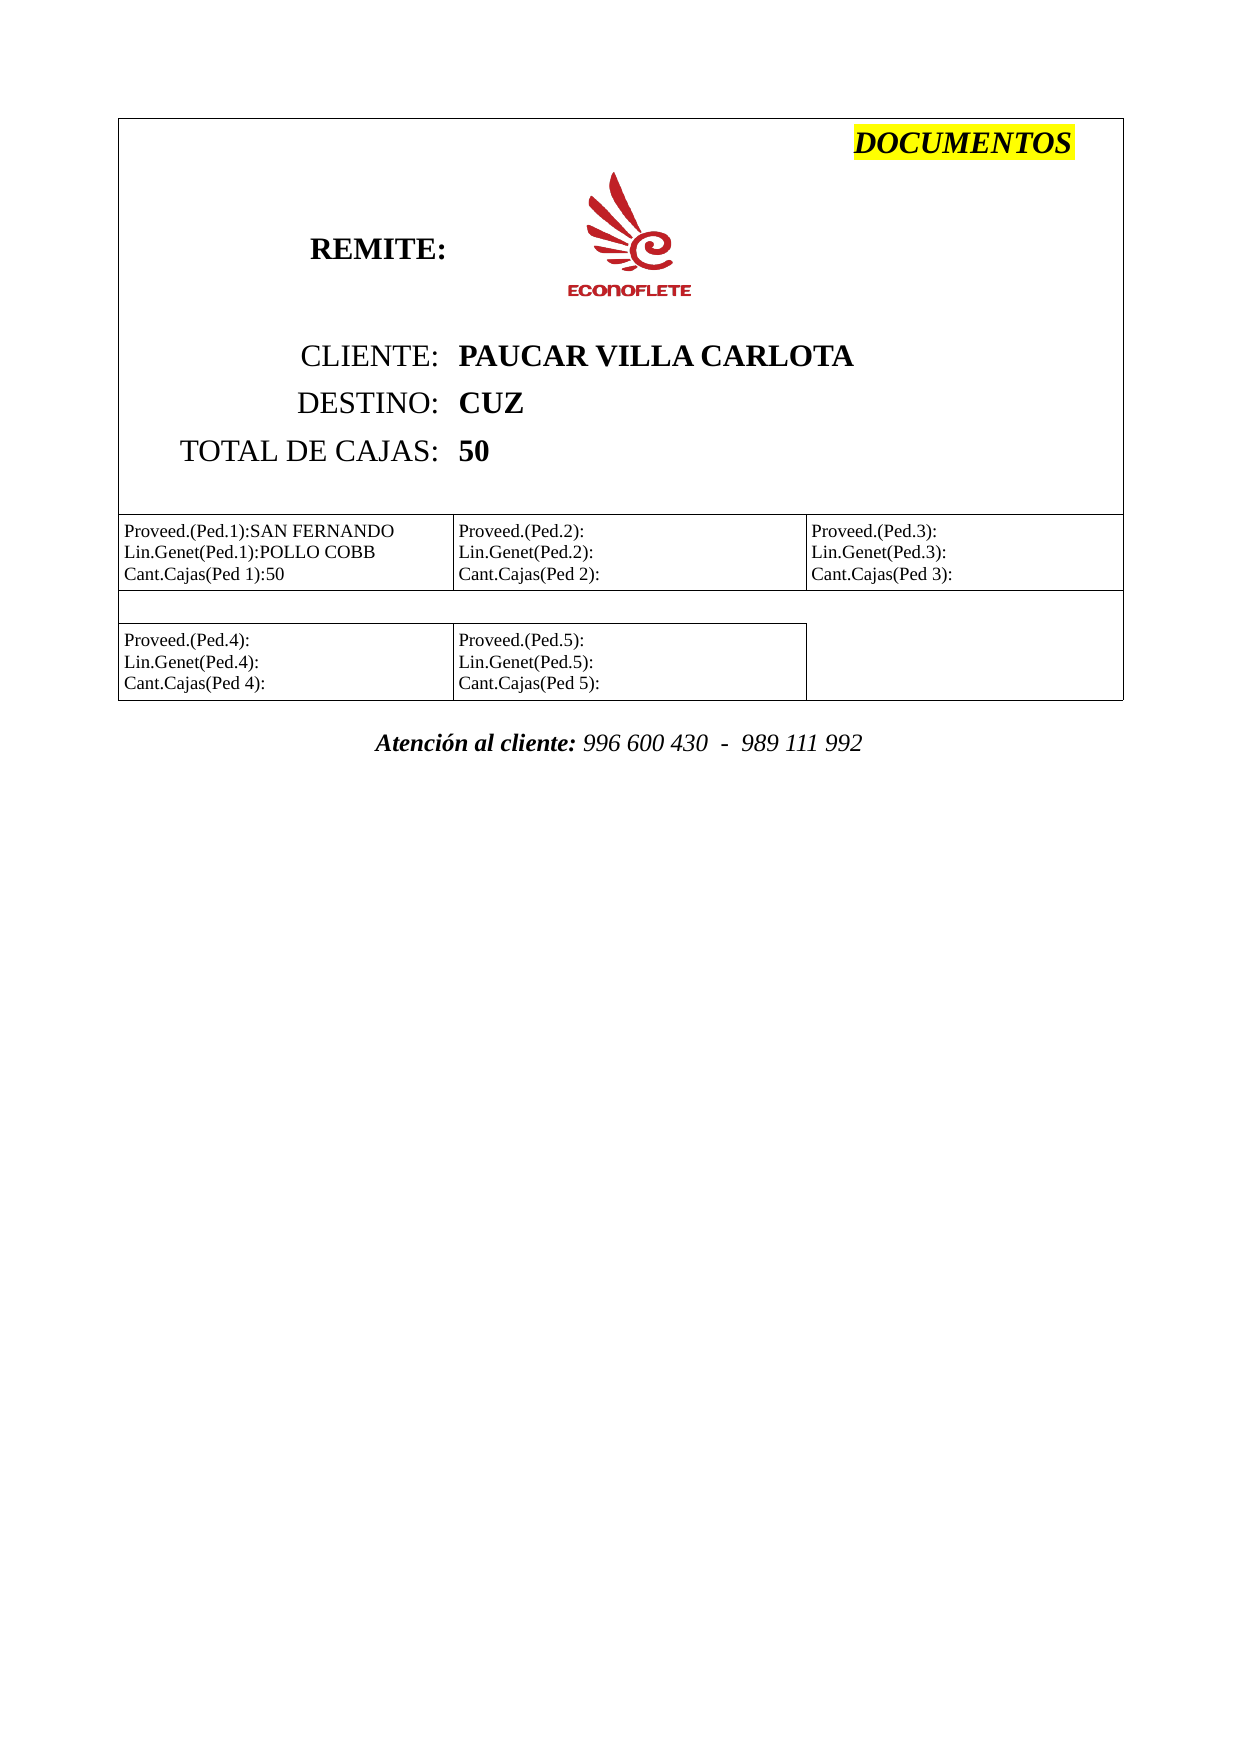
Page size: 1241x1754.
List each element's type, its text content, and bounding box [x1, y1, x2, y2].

table_cell [806, 591, 1123, 623]
table_header [119, 119, 453, 166]
table_header DOCUMENTOS [806, 119, 1123, 166]
table_cell Proveed.(Ped.4): Lin.Genet(Ped.4): Cant.Cajas(Ped 4): [119, 624, 453, 699]
table_cell [806, 474, 1123, 514]
table_cell [119, 591, 453, 623]
table_cell Proveed.(Ped.2): Lin.Genet(Ped.2): Cant.Cajas(Ped 2): [454, 515, 806, 590]
table_cell Proveed.(Ped.5): Lin.Genet(Ped.5): Cant.Cajas(Ped 5): [454, 624, 806, 699]
table_cell [453, 591, 806, 623]
table_cell [806, 166, 1123, 332]
table_cell CUZ [453, 379, 806, 426]
table_cell PAUCAR VILLA CARLOTA [453, 332, 1123, 379]
table_cell Proveed.(Ped.3): Lin.Genet(Ped.3): Cant.Cajas(Ped 3): [807, 515, 1123, 590]
table_cell [453, 166, 806, 332]
table_header [453, 119, 806, 166]
table_cell CLIENTE: [119, 332, 453, 379]
table_cell REMITE: [119, 166, 453, 332]
table_cell 50 [453, 426, 1123, 474]
table_cell [806, 379, 1123, 426]
table_cell DESTINO: [119, 379, 453, 426]
table_cell [453, 474, 806, 514]
picture [552, 171, 707, 297]
table_cell [807, 623, 1123, 699]
table_cell TOTAL DE CAJAS: [119, 426, 453, 474]
text Atención al cliente: 996 600 430 - 989 111 992 [118, 728, 1122, 757]
table_cell Proveed.(Ped.1):SAN FERNANDO Lin.Genet(Ped.1):POLLO COBB Cant.Cajas(Ped 1):50 [119, 515, 453, 590]
table_cell [119, 474, 453, 514]
